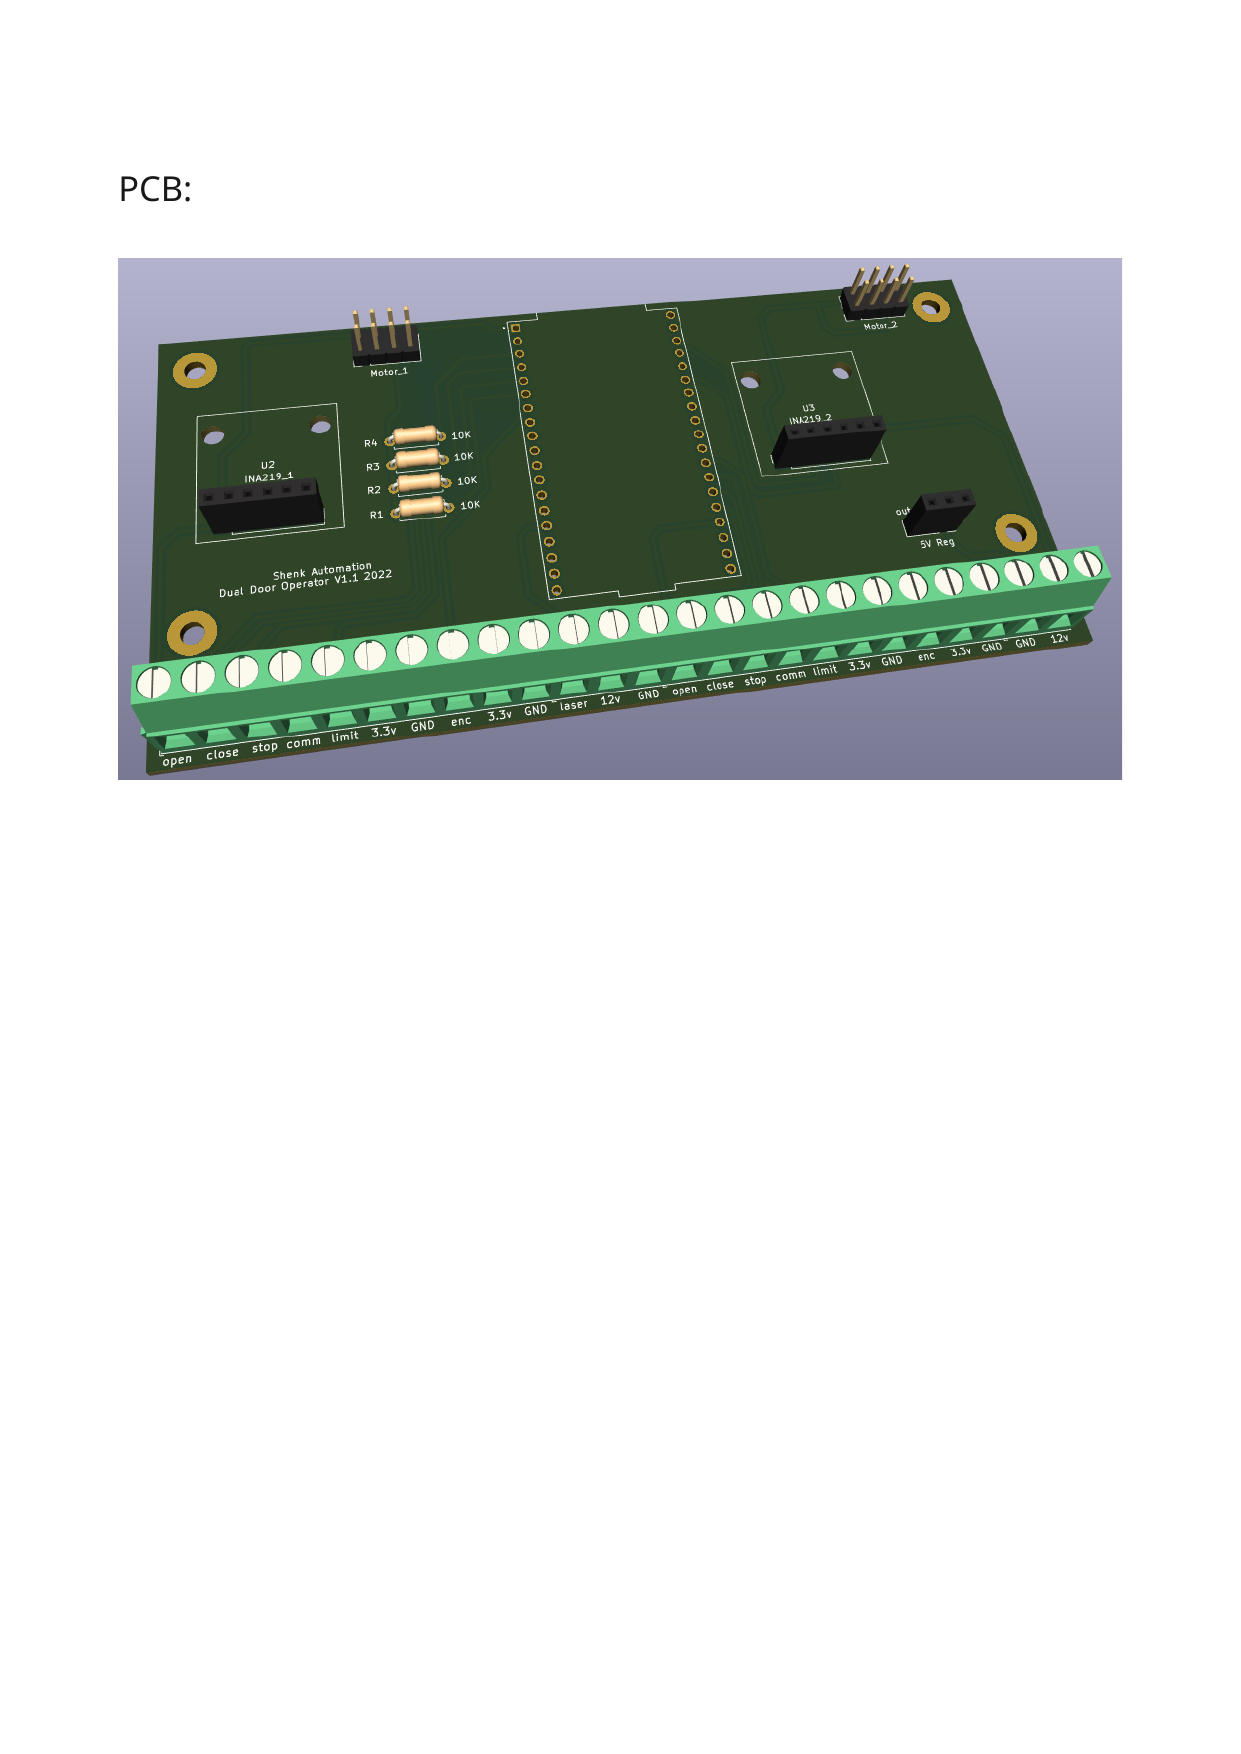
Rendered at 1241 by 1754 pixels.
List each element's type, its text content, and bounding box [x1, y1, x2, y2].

picture [118, 258, 1123, 780]
text PCB: [118, 165, 1122, 212]
